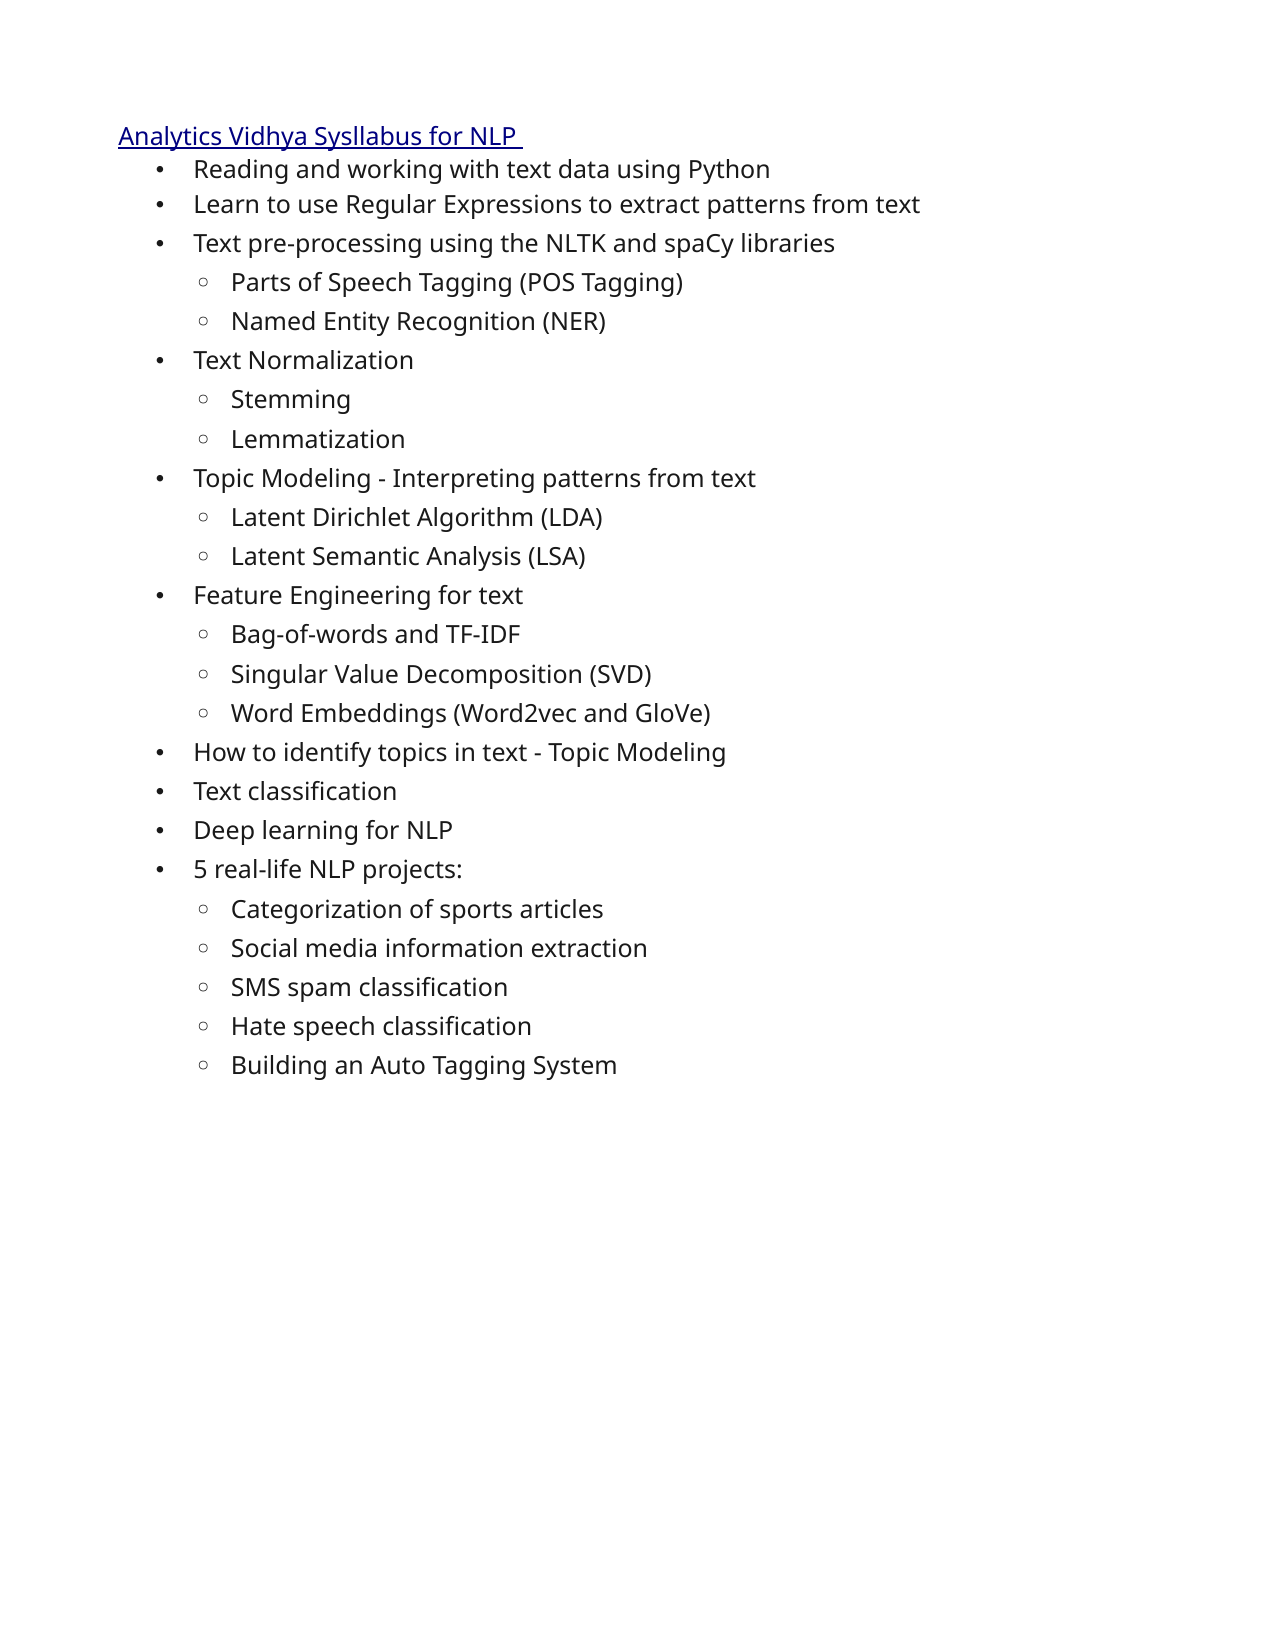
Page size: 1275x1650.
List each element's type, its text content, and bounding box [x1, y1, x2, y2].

list Learn to use Regular Expressions to extract patterns from text [156, 186, 1157, 220]
list Feature Engineering for text [156, 578, 1157, 612]
list Hate speech classification [193, 1009, 1157, 1043]
list Parts of Speech Tagging (POS Tagging) [193, 264, 1157, 299]
list Bag-of-words and TF-IDF [193, 617, 1157, 651]
list Categorization of sports articles [193, 891, 1157, 925]
list Latent Dirichlet Algorithm (LDA) [193, 499, 1157, 534]
list Deep learning for NLP [156, 813, 1157, 847]
text Analytics Vidhya Sysllabus for NLP [118, 118, 1157, 152]
list Social media information extraction [193, 930, 1157, 964]
list 5 real-life NLP projects: [156, 852, 1157, 886]
list Text pre-processing using the NLTK and spaCy libraries [156, 225, 1157, 259]
list Text classification [156, 774, 1157, 808]
list Stemming [193, 382, 1157, 416]
list Text Normalization [156, 343, 1157, 377]
list Word Embeddings (Word2vec and GloVe) [193, 695, 1157, 729]
list Latent Semantic Analysis (LSA) [193, 539, 1157, 573]
list Named Entity Recognition (NER) [193, 304, 1157, 338]
list Singular Value Decomposition (SVD) [193, 656, 1157, 690]
list Reading and working with text data using Python [156, 152, 1157, 186]
list SMS spam classification [193, 969, 1157, 1004]
list Building an Auto Tagging System [193, 1048, 1157, 1082]
list How to identify topics in text - Topic Modeling [156, 734, 1157, 769]
list Topic Modeling - Interpreting patterns from text [156, 460, 1157, 494]
list Lemmatization [193, 421, 1157, 455]
